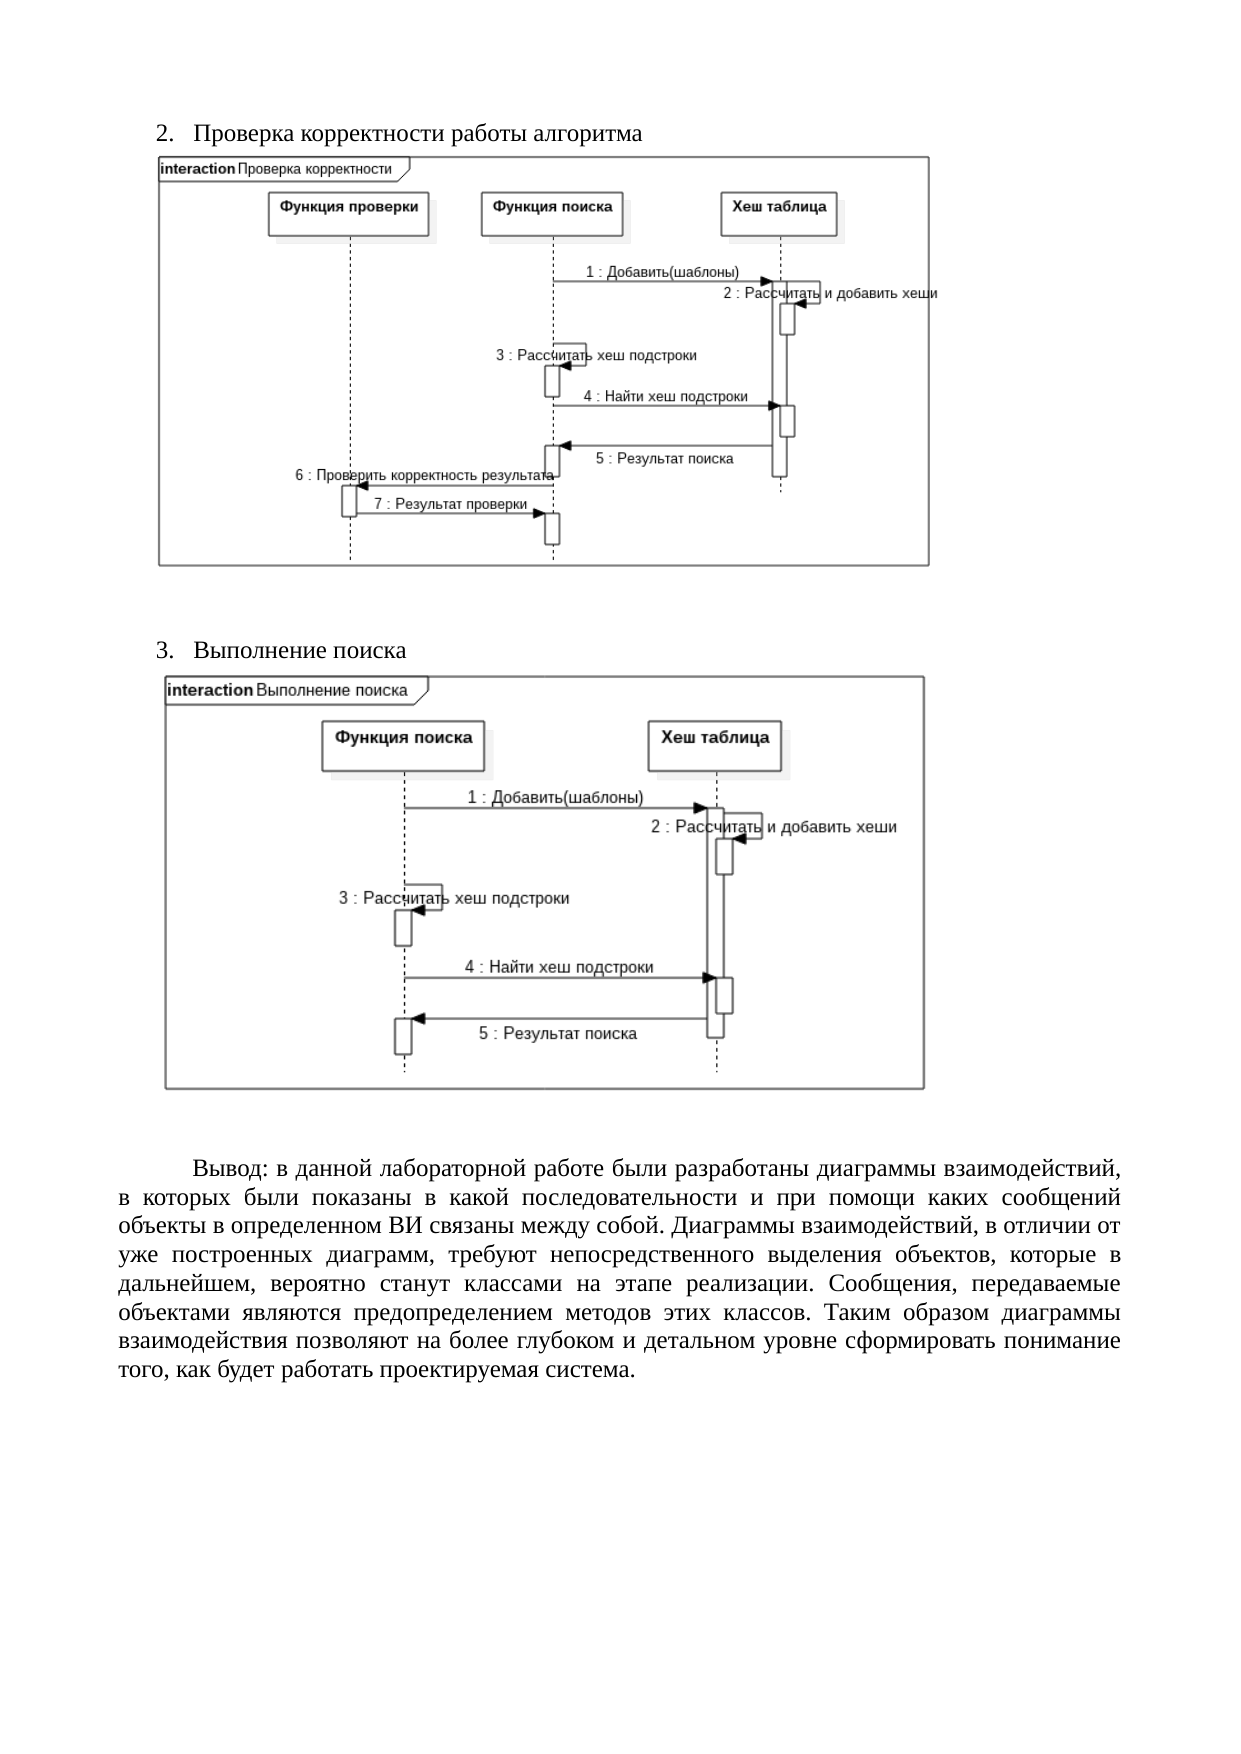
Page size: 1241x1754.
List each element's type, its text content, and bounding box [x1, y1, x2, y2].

list Проверка корректности работы алгоритма [156, 118, 1122, 147]
picture [148, 146, 981, 610]
list Выполнение поиска [156, 636, 1122, 664]
text Вывод: в данной лабораторной работе были разработаны диаграммы взаимодействий, в которых были показаны в какой последовательности и при помощи каких сообщений объекты в определенном ВИ связаны между собой. Диаграммы взаимодействий, в отличии от уже построенных диаграмм, требуют непосредственного выделения объектов, которые в дальнейшем, вероятно станут классами на этапе реализации. Сообщения, передаваемые объектами являются предопределением методов этих классов. Таким образом диаграммы взаимодействия позволяют на более глубоком и детальном уровне сформировать понимание того, как будет работать проектируемая система. [118, 1153, 1122, 1383]
picture [153, 664, 975, 1140]
